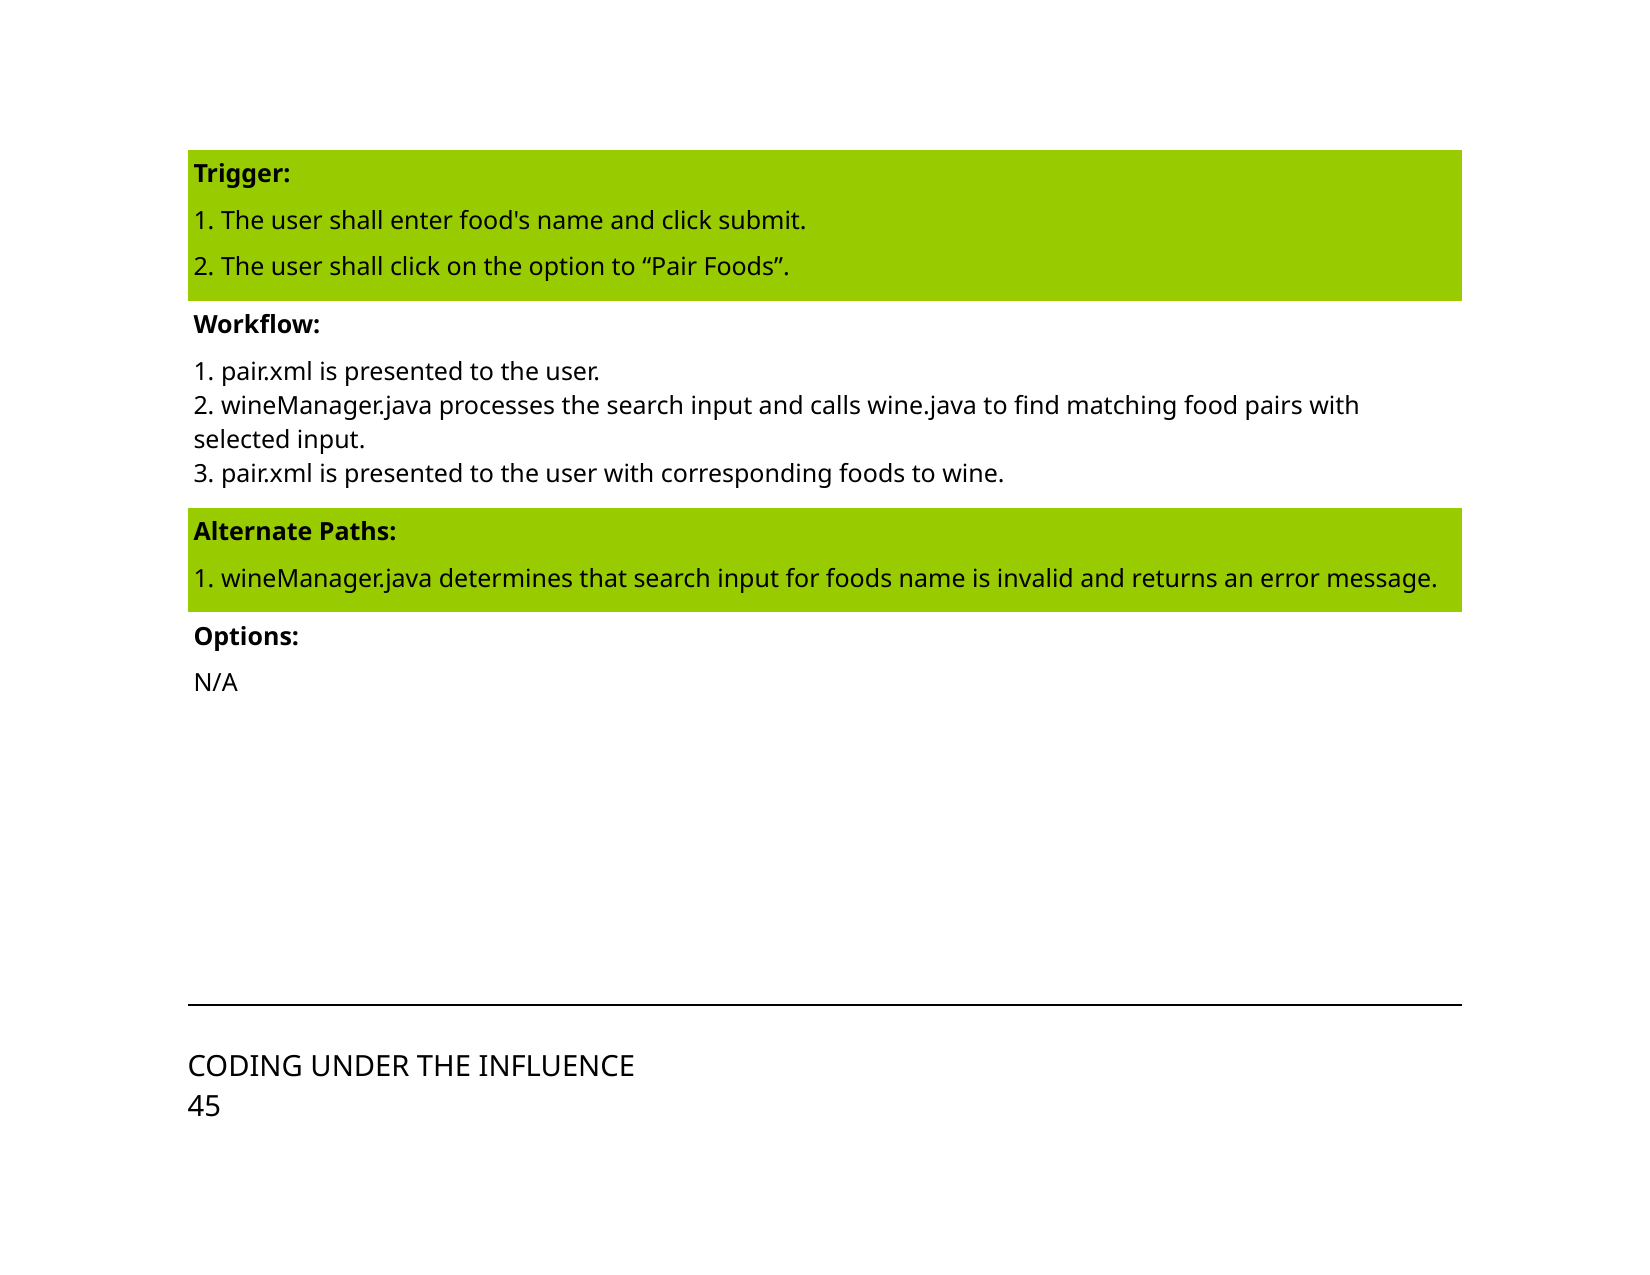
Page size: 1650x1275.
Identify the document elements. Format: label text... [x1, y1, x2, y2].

table_cell Workflow: 1. pair.xml is presented to the user. 2. wineManager.java processes the search input and calls wine.java to find matching food pairs with selected input. 3. pair.xml is presented to the user with corresponding foods to wine. [188, 301, 1462, 508]
table_cell Options: N/A [188, 613, 1462, 704]
table_cell Trigger: 1. The user shall enter food's name and click submit. 2. The user shall click on the option to “Pair Foods”. [188, 150, 1462, 301]
table_cell Alternate Paths: 1. wineManager.java determines that search input for foods name is invalid and returns an error message. [188, 508, 1462, 612]
